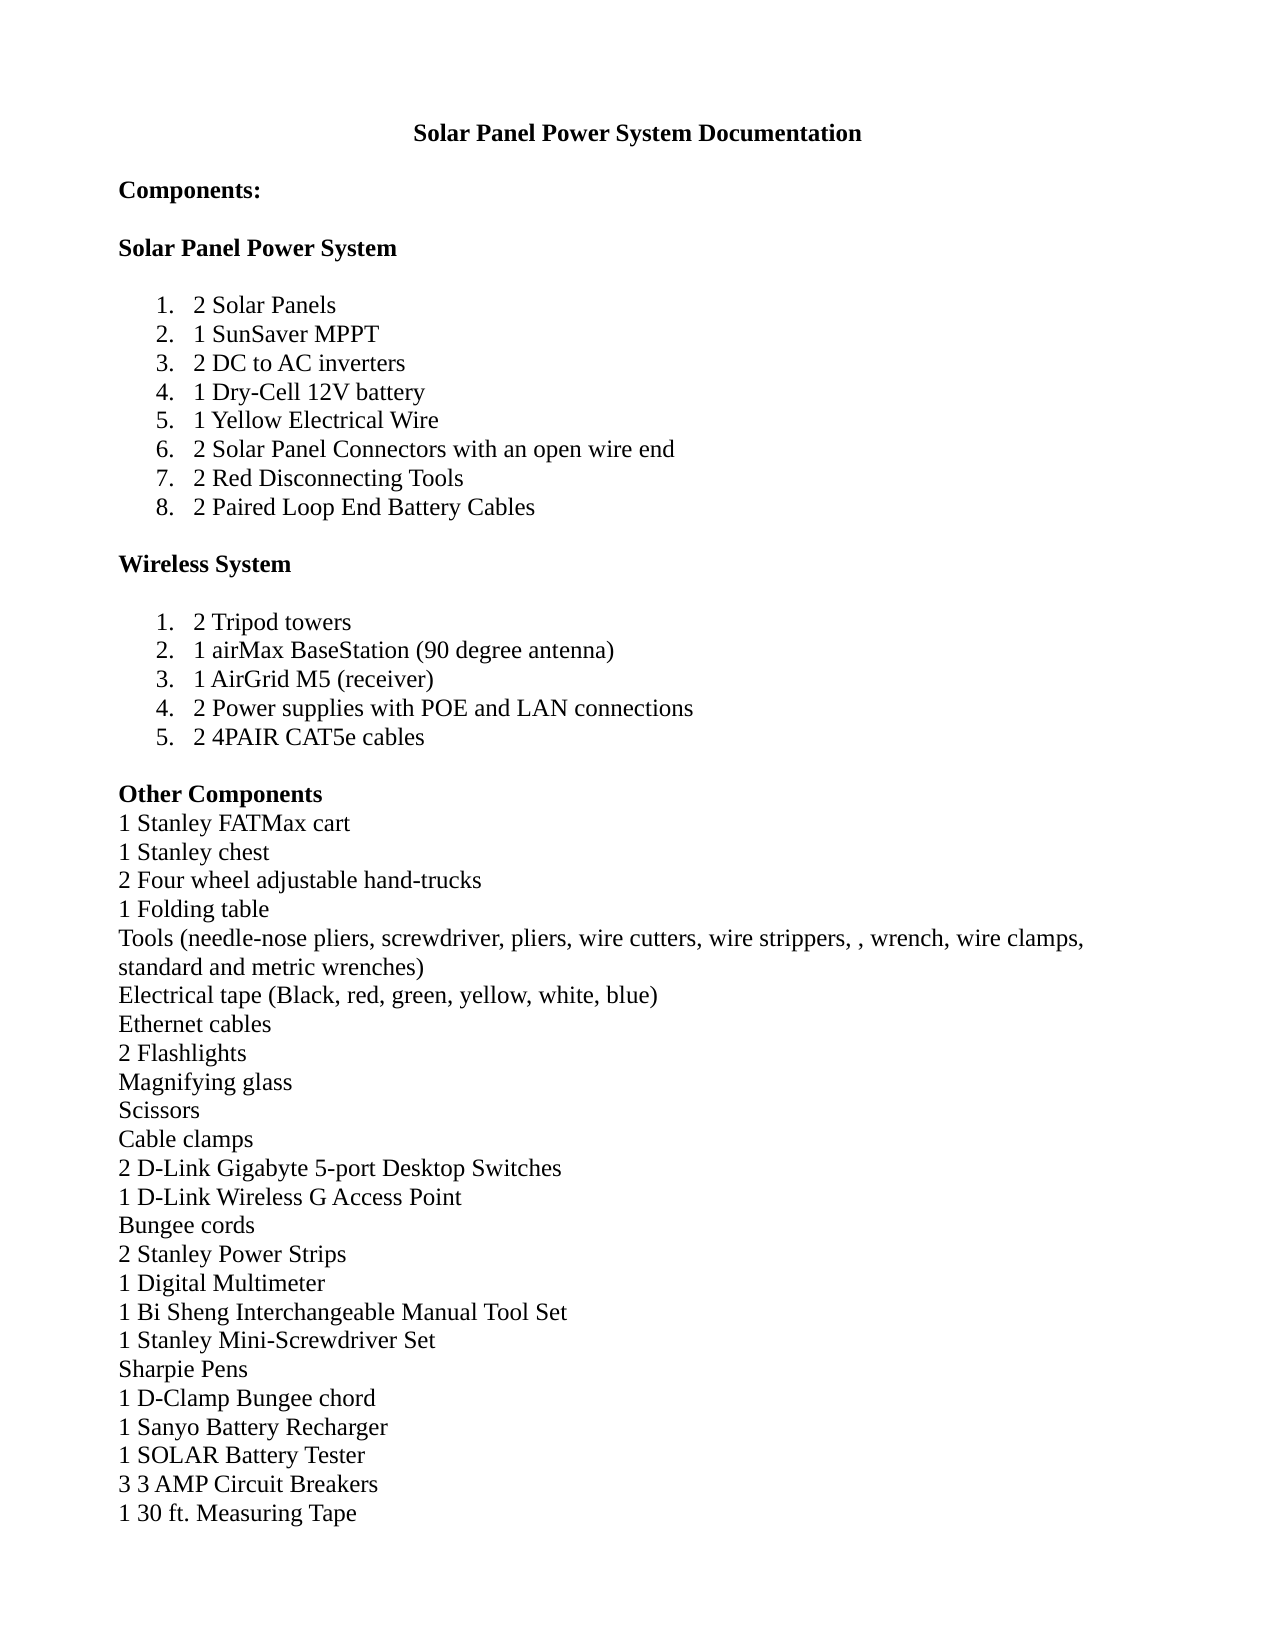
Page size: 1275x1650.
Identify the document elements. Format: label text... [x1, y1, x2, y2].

text Solar Panel Power System [118, 233, 1157, 262]
text 2 D-Link Gigabyte 5-port Desktop Switches [118, 1153, 1157, 1182]
list 2 Paired Loop End Battery Cables [156, 492, 1157, 521]
text Components: [118, 176, 1157, 204]
text 2 Stanley Power Strips [118, 1239, 1157, 1268]
text 1 30 ft. Measuring Tape [118, 1498, 1157, 1527]
text 1 Stanley Mini-Screwdriver Set [118, 1326, 1157, 1354]
list 2 DC to AC inverters [156, 348, 1157, 377]
list 1 Dry-Cell 12V battery [156, 377, 1157, 406]
list 2 4PAIR CAT5e cables [156, 722, 1157, 751]
text Electrical tape (Black, red, green, yellow, white, blue) [118, 981, 1157, 1009]
list 2 Red Disconnecting Tools [156, 463, 1157, 492]
text Tools (needle-nose pliers, screwdriver, pliers, wire cutters, wire strippers, , wrench, wire clamps, standard and metric wrenches) [118, 923, 1157, 981]
text 1 Stanley chest [118, 837, 1157, 866]
text 1 Digital Multimeter [118, 1268, 1157, 1297]
list 1 AirGrid M5 (receiver) [156, 664, 1157, 693]
text Ethernet cables [118, 1009, 1157, 1038]
text 1 D-Clamp Bungee chord [118, 1383, 1157, 1412]
list 1 SunSaver MPPT [156, 319, 1157, 348]
list 2 Tripod towers [156, 607, 1157, 636]
list 2 Power supplies with POE and LAN connections [156, 693, 1157, 722]
text 1 D-Link Wireless G Access Point [118, 1182, 1157, 1211]
text Wireless System [118, 549, 1157, 578]
text Cable clamps [118, 1124, 1157, 1153]
list 1 airMax BaseStation (90 degree antenna) [156, 636, 1157, 664]
text Magnifying glass [118, 1067, 1157, 1096]
text Scissors [118, 1096, 1157, 1124]
list 2 Solar Panel Connectors with an open wire end [156, 434, 1157, 463]
text 2 Flashlights [118, 1038, 1157, 1067]
list 2 Solar Panels [156, 291, 1157, 319]
text 2 Four wheel adjustable hand-trucks [118, 866, 1157, 894]
text 1 Folding table [118, 894, 1157, 923]
text 1 Bi Sheng Interchangeable Manual Tool Set [118, 1297, 1157, 1326]
text 1 Sanyo Battery Recharger [118, 1412, 1157, 1441]
text 3 3 AMP Circuit Breakers [118, 1469, 1157, 1498]
text Solar Panel Power System Documentation [118, 118, 1157, 147]
text 1 SOLAR Battery Tester [118, 1441, 1157, 1469]
text Bungee cords [118, 1211, 1157, 1239]
list 1 Yellow Electrical Wire [156, 406, 1157, 434]
text Other Components [118, 779, 1157, 808]
text 1 Stanley FATMax cart [118, 808, 1157, 837]
text Sharpie Pens [118, 1354, 1157, 1383]
